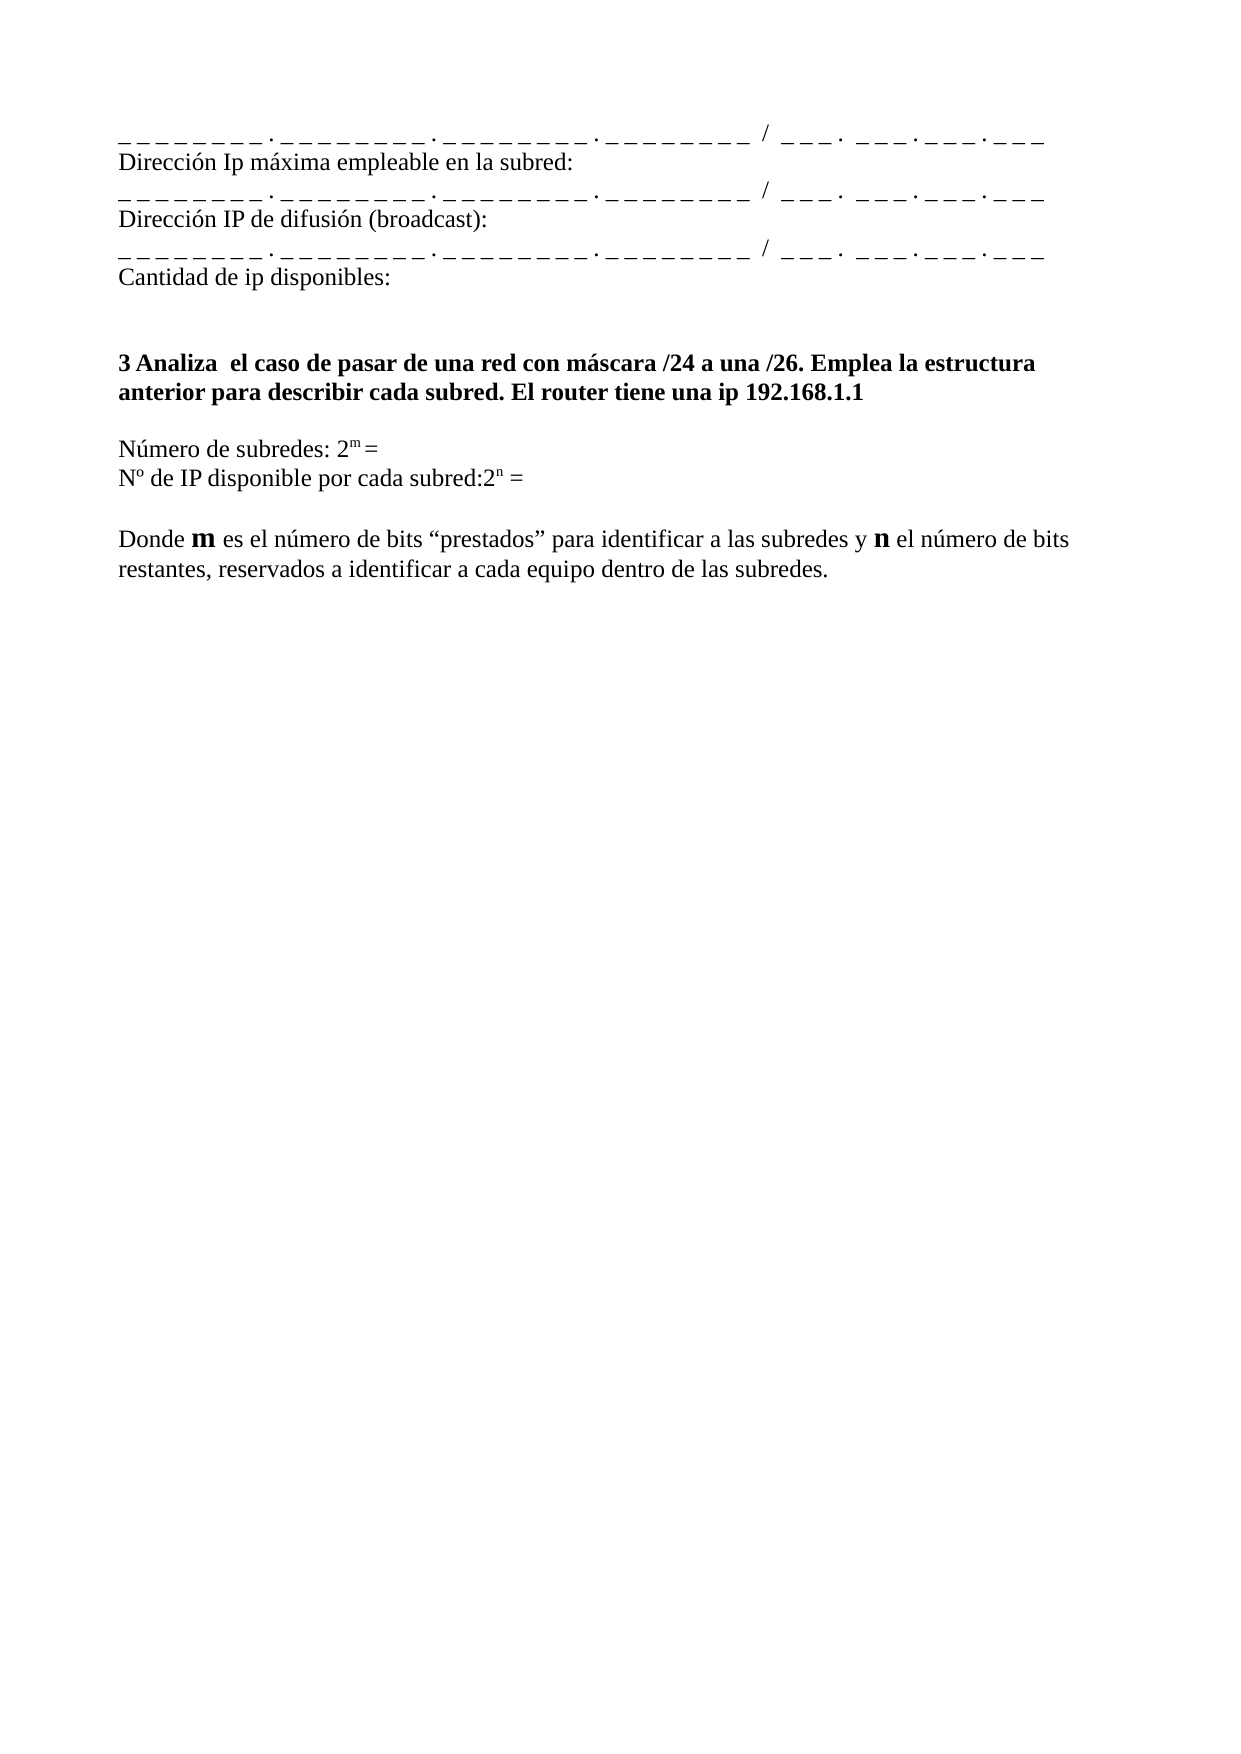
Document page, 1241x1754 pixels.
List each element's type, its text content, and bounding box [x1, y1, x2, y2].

text Dirección IP de difusión (broadcast): [118, 204, 1122, 233]
text Cantidad de ip disponibles: [118, 262, 1122, 291]
text _ _ _ _ _ _ _ _ . _ _ _ _ _ _ _ _ . _ _ _ _ _ _ _ _ . _ _ _ _ _ _ _ _ / _ _ _ . _ _ _ . _ _ _ . _ _ _ [118, 176, 1122, 204]
text Nº de IP disponible por cada subred:2n = [118, 463, 1122, 492]
text Número de subredes: 2m = [118, 434, 1122, 463]
text _ _ _ _ _ _ _ _ . _ _ _ _ _ _ _ _ . _ _ _ _ _ _ _ _ . _ _ _ _ _ _ _ _ / _ _ _ . _ _ _ . _ _ _ . _ _ _ [118, 233, 1122, 262]
text Dirección Ip máxima empleable en la subred: [118, 147, 1122, 176]
text Donde m es el número de bits “prestados” para identificar a las subredes y n el número de bits restantes, reservados a identificar a cada equipo dentro de las subredes. [118, 521, 1122, 583]
text _ _ _ _ _ _ _ _ . _ _ _ _ _ _ _ _ . _ _ _ _ _ _ _ _ . _ _ _ _ _ _ _ _ / _ _ _ . _ _ _ . _ _ _ . _ _ _ [118, 118, 1122, 147]
text 3 Analiza el caso de pasar de una red con máscara /24 a una /26. Emplea la estructura anterior para describir cada subred. El router tiene una ip 192.168.1.1 [118, 348, 1122, 406]
